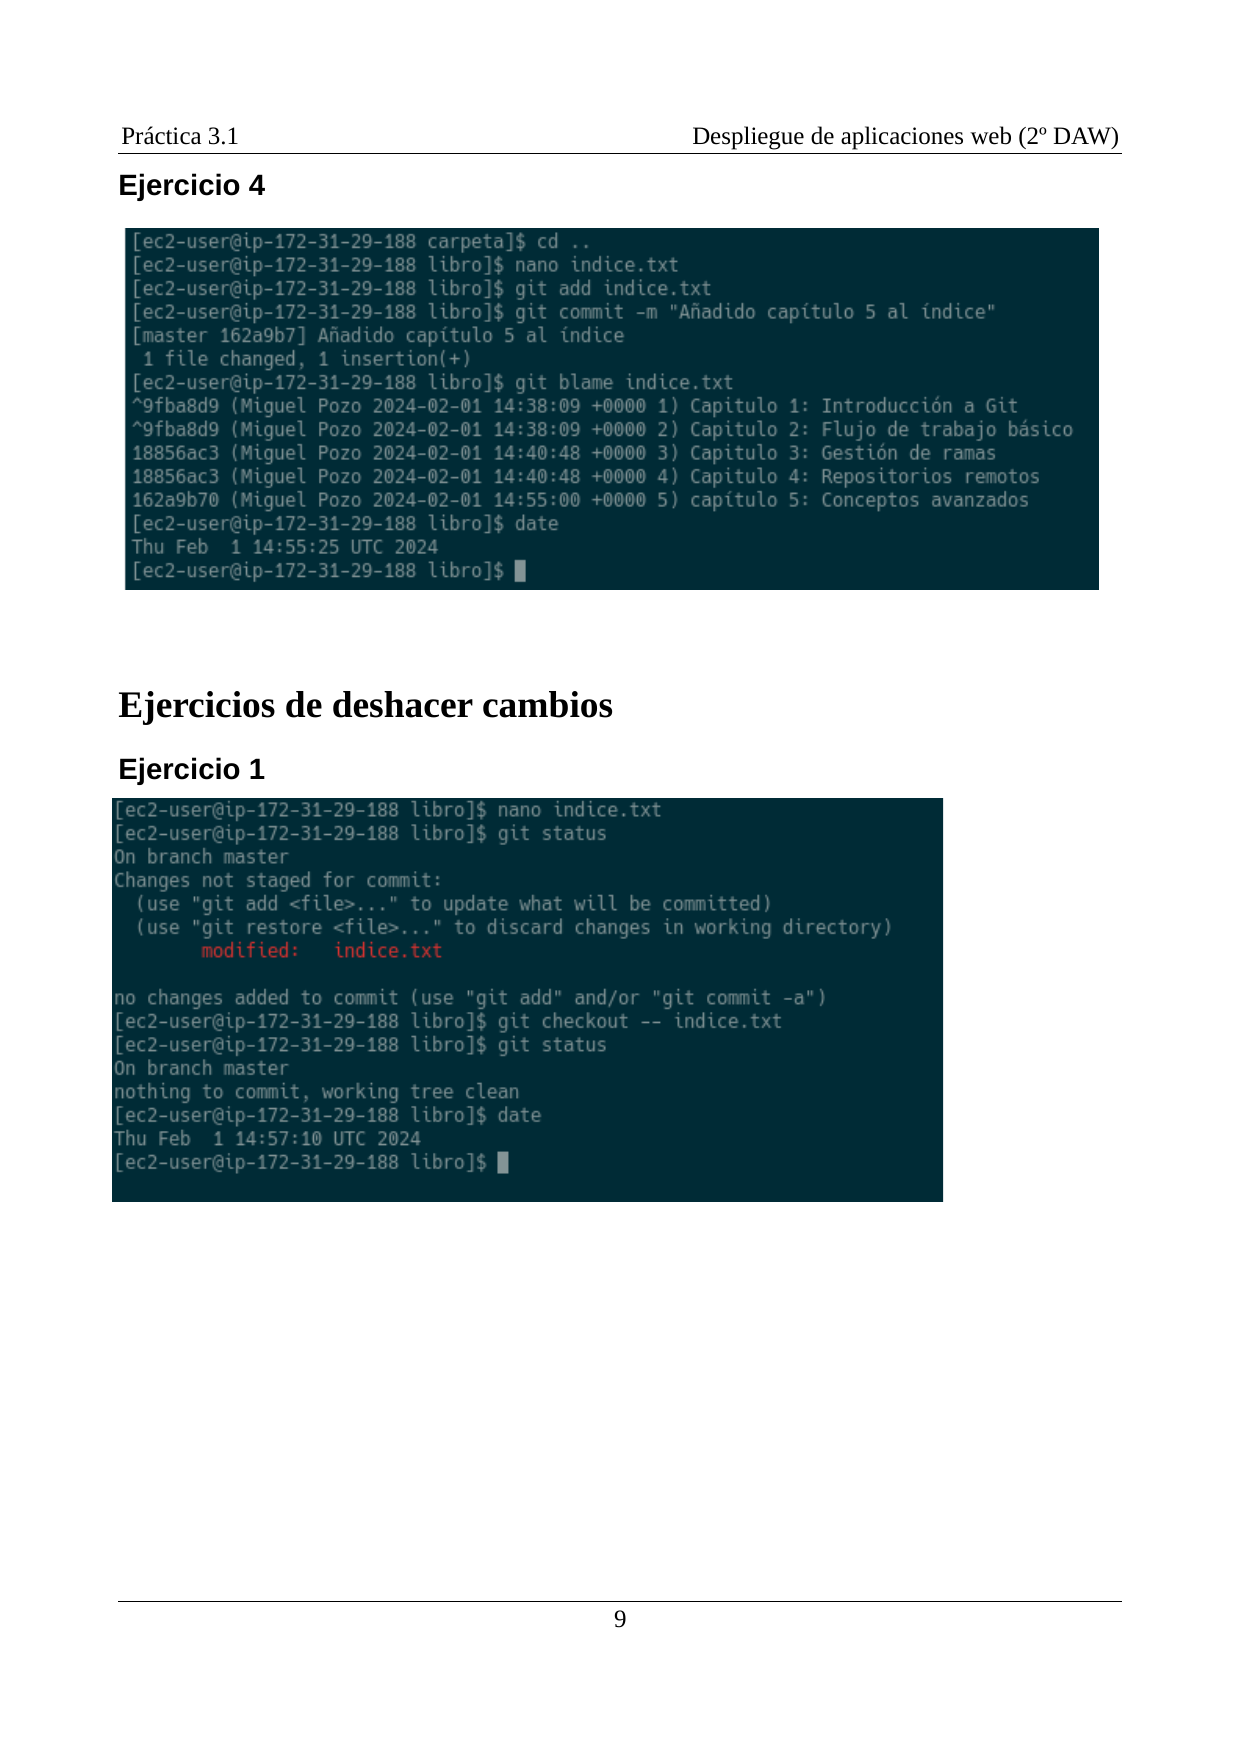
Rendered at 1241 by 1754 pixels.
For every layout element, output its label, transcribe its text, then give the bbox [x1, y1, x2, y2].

picture [428, 422, 438, 436]
picture [538, 237, 546, 248]
picture [254, 567, 272, 582]
picture [203, 1060, 212, 1074]
picture [714, 472, 722, 487]
picture [455, 1158, 464, 1169]
picture [298, 468, 305, 483]
picture [384, 493, 394, 506]
picture [673, 421, 677, 437]
picture [244, 280, 251, 295]
picture [335, 947, 343, 957]
picture [229, 375, 241, 392]
picture [484, 234, 491, 248]
picture [565, 829, 574, 840]
picture [922, 402, 929, 412]
picture [395, 234, 416, 248]
picture [302, 1155, 311, 1169]
picture [116, 994, 135, 1004]
picture [659, 399, 667, 412]
picture [229, 281, 241, 298]
picture [605, 261, 612, 271]
picture [515, 515, 536, 530]
picture [899, 496, 908, 506]
picture [412, 1036, 419, 1051]
picture [244, 233, 251, 248]
picture [527, 331, 536, 342]
picture [758, 444, 765, 459]
picture [477, 1154, 486, 1172]
picture [335, 1014, 342, 1028]
picture [280, 1014, 287, 1028]
picture [889, 402, 897, 412]
picture [331, 258, 339, 271]
picture [986, 399, 996, 412]
picture [276, 327, 284, 342]
picture [562, 331, 569, 342]
picture [411, 897, 419, 910]
picture [762, 991, 770, 1004]
picture [320, 540, 339, 553]
picture [679, 303, 722, 318]
picture [263, 540, 273, 553]
picture [254, 237, 272, 252]
picture [134, 562, 140, 580]
picture [378, 1108, 398, 1122]
picture [576, 923, 583, 934]
picture [714, 496, 722, 511]
picture [226, 829, 233, 840]
picture [429, 237, 436, 248]
picture [166, 305, 174, 318]
picture [314, 803, 321, 816]
picture [888, 308, 897, 318]
picture [540, 516, 546, 530]
picture [587, 919, 640, 938]
picture [944, 472, 951, 483]
picture [442, 378, 448, 389]
picture [138, 895, 142, 912]
picture [221, 355, 228, 365]
picture [373, 327, 394, 342]
picture [365, 331, 372, 342]
picture [320, 422, 339, 436]
picture [320, 446, 339, 459]
picture [498, 1107, 519, 1122]
picture [924, 472, 930, 483]
picture [160, 1130, 190, 1145]
subtitle Ejercicios de deshacer cambios [118, 682, 1122, 725]
picture [281, 1088, 288, 1098]
picture [258, 873, 265, 887]
picture [215, 900, 223, 910]
picture [191, 1017, 201, 1028]
picture [177, 540, 186, 553]
picture [670, 378, 677, 389]
picture [134, 515, 140, 533]
picture [472, 308, 481, 318]
picture [226, 1158, 232, 1169]
picture [521, 826, 528, 840]
picture [768, 308, 776, 318]
picture [499, 1041, 508, 1056]
picture [866, 496, 887, 511]
picture [802, 308, 809, 318]
picture [412, 989, 416, 1006]
picture [215, 923, 222, 934]
picture [302, 1108, 311, 1122]
picture [226, 1041, 245, 1056]
picture [450, 354, 459, 364]
picture [428, 469, 438, 483]
picture [423, 806, 431, 816]
picture [423, 994, 431, 1004]
picture [768, 496, 777, 506]
picture [767, 425, 777, 436]
picture [259, 947, 267, 957]
picture [736, 422, 743, 436]
picture [648, 284, 655, 295]
picture [511, 1041, 519, 1051]
picture [188, 350, 195, 365]
picture [758, 468, 765, 483]
picture [199, 493, 207, 506]
picture [125, 1017, 135, 1028]
picture [231, 328, 251, 342]
picture [440, 446, 447, 459]
picture [368, 947, 376, 957]
picture [527, 493, 536, 506]
picture [703, 281, 710, 295]
picture [351, 425, 361, 436]
picture [834, 402, 843, 412]
picture [265, 449, 273, 464]
picture [467, 825, 474, 843]
picture [115, 873, 124, 887]
picture [313, 1038, 321, 1051]
picture [987, 449, 995, 459]
picture [675, 994, 683, 1004]
picture [188, 308, 206, 318]
picture [149, 848, 157, 863]
picture [531, 923, 552, 934]
picture [160, 900, 179, 910]
picture [499, 1017, 508, 1032]
picture [116, 1153, 122, 1172]
picture [559, 422, 580, 436]
picture [191, 1111, 201, 1122]
picture [134, 374, 140, 392]
picture [1010, 469, 1016, 483]
picture [429, 303, 436, 318]
picture [134, 446, 142, 459]
picture [521, 1108, 528, 1122]
picture [149, 803, 156, 816]
picture [455, 920, 463, 934]
picture [739, 895, 760, 910]
picture [125, 829, 135, 840]
picture [204, 826, 223, 843]
picture [487, 919, 497, 934]
picture [477, 994, 486, 1009]
picture [451, 303, 470, 318]
picture [572, 261, 579, 271]
picture [229, 234, 241, 251]
picture [287, 281, 294, 295]
picture [630, 803, 638, 816]
picture [298, 397, 305, 412]
picture [880, 472, 886, 483]
picture [232, 397, 237, 414]
picture [521, 1038, 528, 1051]
picture [171, 829, 179, 840]
picture [521, 923, 528, 934]
picture [269, 1038, 277, 1051]
picture [834, 303, 841, 318]
picture [758, 421, 765, 436]
picture [138, 1111, 145, 1122]
picture [477, 1036, 486, 1054]
picture [477, 1013, 486, 1031]
picture [254, 284, 272, 299]
picture [473, 422, 481, 436]
picture [922, 422, 929, 436]
picture [390, 1088, 398, 1103]
picture [276, 258, 284, 271]
picture [932, 496, 941, 506]
picture [445, 829, 452, 840]
picture [406, 399, 416, 412]
picture [856, 402, 864, 412]
picture [455, 1111, 464, 1122]
picture [455, 829, 464, 840]
picture [265, 350, 295, 370]
picture [352, 305, 372, 318]
picture [978, 421, 982, 441]
picture [900, 303, 907, 318]
picture [254, 308, 272, 323]
picture [423, 1111, 430, 1122]
picture [143, 566, 163, 577]
picture [224, 853, 254, 863]
picture [379, 1088, 387, 1098]
picture [849, 923, 881, 938]
picture [575, 989, 606, 1004]
picture [440, 350, 445, 367]
picture [134, 493, 141, 506]
picture [369, 1088, 376, 1098]
picture [472, 566, 481, 577]
picture [171, 1088, 190, 1103]
picture [166, 516, 174, 530]
picture [396, 446, 403, 459]
picture [215, 1132, 223, 1145]
picture [527, 399, 547, 412]
picture [256, 425, 262, 436]
picture [386, 305, 416, 318]
picture [126, 806, 135, 816]
picture [429, 515, 437, 530]
picture [209, 563, 241, 580]
picture [845, 426, 854, 436]
picture [280, 826, 287, 840]
picture [138, 806, 145, 816]
picture [609, 991, 616, 1007]
picture [331, 234, 339, 248]
picture [345, 1038, 355, 1051]
picture [246, 1132, 256, 1145]
picture [134, 280, 140, 298]
picture [681, 281, 688, 295]
picture [434, 994, 453, 1004]
picture [188, 519, 206, 530]
picture [396, 469, 404, 483]
picture [445, 806, 453, 816]
picture [143, 469, 206, 483]
picture [202, 942, 234, 957]
picture [352, 281, 381, 295]
picture [543, 1041, 550, 1051]
picture [331, 305, 339, 318]
picture [661, 378, 667, 389]
picture [127, 1064, 135, 1074]
picture [440, 399, 447, 412]
picture [368, 1014, 375, 1028]
picture [708, 900, 716, 910]
picture [298, 375, 305, 389]
picture [708, 1017, 715, 1028]
picture [428, 540, 437, 553]
picture [396, 422, 404, 436]
picture [495, 374, 503, 392]
picture [752, 994, 760, 1004]
picture [823, 308, 832, 318]
picture [485, 256, 491, 274]
picture [351, 472, 361, 483]
picture [269, 1108, 277, 1122]
picture [268, 1064, 288, 1075]
picture [628, 374, 634, 389]
picture [412, 825, 419, 840]
picture [226, 1017, 233, 1028]
picture [526, 446, 547, 459]
picture [442, 280, 448, 295]
picture [423, 873, 430, 887]
picture [352, 496, 361, 506]
picture [225, 873, 232, 887]
picture [320, 352, 328, 365]
picture [582, 378, 613, 389]
picture [198, 355, 208, 365]
picture [298, 305, 305, 318]
picture [417, 355, 438, 365]
picture [806, 923, 815, 933]
picture [406, 540, 416, 553]
picture [517, 378, 525, 394]
picture [886, 919, 890, 935]
picture [298, 516, 306, 530]
picture [169, 923, 179, 934]
picture [302, 991, 309, 1004]
picture [143, 237, 163, 248]
picture [236, 829, 254, 844]
picture [520, 895, 552, 910]
picture [368, 876, 375, 887]
picture [714, 449, 722, 464]
picture [352, 449, 361, 459]
picture [352, 516, 372, 530]
picture [766, 896, 770, 911]
picture [247, 876, 254, 887]
picture [191, 1158, 201, 1169]
picture [975, 308, 985, 318]
picture [335, 994, 342, 1004]
picture [714, 402, 722, 417]
picture [473, 469, 481, 483]
picture [647, 258, 655, 271]
picture [171, 1041, 179, 1051]
picture [461, 399, 471, 412]
picture [241, 469, 252, 483]
picture [703, 375, 710, 389]
picture [866, 397, 886, 412]
picture [149, 826, 156, 840]
picture [587, 1013, 595, 1028]
picture [407, 331, 414, 342]
picture [156, 421, 162, 436]
picture [143, 284, 163, 295]
picture [384, 422, 394, 436]
picture [203, 1085, 211, 1098]
picture [413, 1153, 418, 1169]
picture [253, 328, 273, 342]
picture [747, 496, 755, 506]
picture [178, 355, 185, 365]
picture [423, 1041, 431, 1051]
picture [472, 261, 481, 271]
picture [520, 989, 552, 1004]
picture [517, 261, 558, 271]
picture [324, 895, 331, 910]
picture [1031, 472, 1038, 483]
picture [302, 1038, 311, 1051]
picture [386, 258, 416, 271]
picture [166, 421, 219, 436]
picture [232, 421, 236, 437]
picture [386, 234, 393, 248]
picture [269, 1155, 277, 1168]
picture [209, 258, 251, 274]
picture [125, 1111, 135, 1122]
picture [352, 563, 372, 577]
picture [302, 1132, 310, 1145]
picture [378, 1155, 398, 1169]
picture [725, 402, 732, 412]
picture [171, 1158, 179, 1169]
picture [254, 261, 272, 276]
picture [155, 397, 162, 412]
picture [191, 829, 201, 840]
picture [268, 942, 289, 957]
picture [335, 1108, 342, 1122]
picture [188, 237, 206, 248]
picture [395, 281, 416, 295]
picture [564, 1041, 574, 1051]
picture [116, 801, 123, 819]
picture [791, 399, 798, 412]
picture [816, 923, 835, 934]
picture [422, 900, 431, 910]
picture [504, 469, 514, 483]
picture [368, 1108, 375, 1122]
picture [424, 825, 431, 840]
picture [143, 422, 153, 436]
picture [680, 378, 690, 389]
picture [395, 375, 416, 389]
picture [429, 374, 437, 389]
picture [114, 1061, 124, 1075]
picture [484, 374, 491, 392]
picture [170, 1064, 200, 1075]
picture [374, 446, 382, 459]
picture [451, 562, 470, 577]
picture [521, 1014, 528, 1028]
picture [203, 848, 212, 863]
picture [468, 1153, 474, 1172]
picture [413, 1106, 418, 1122]
picture [149, 994, 156, 1004]
picture [615, 305, 622, 318]
picture [319, 281, 328, 295]
picture [911, 473, 915, 483]
picture [768, 402, 777, 412]
picture [473, 446, 481, 459]
picture [209, 493, 219, 506]
picture [331, 375, 339, 389]
picture [592, 469, 646, 483]
picture [559, 446, 580, 459]
picture [160, 989, 222, 1009]
picture [116, 1013, 122, 1031]
picture [166, 375, 174, 389]
picture [116, 1036, 123, 1054]
picture [209, 237, 228, 248]
picture [125, 1158, 135, 1169]
picture [504, 493, 514, 506]
picture [539, 375, 546, 389]
picture [727, 425, 733, 436]
picture [528, 308, 535, 318]
picture [473, 493, 481, 506]
picture [368, 803, 376, 816]
picture [127, 872, 146, 887]
picture [965, 402, 974, 412]
picture [526, 469, 547, 483]
picture [576, 826, 583, 840]
picture [741, 923, 748, 934]
picture [236, 1158, 254, 1173]
picture [319, 563, 328, 577]
picture [302, 826, 311, 840]
picture [702, 402, 711, 412]
picture [395, 516, 416, 530]
picture [345, 994, 377, 1004]
picture [247, 923, 256, 933]
picture [822, 469, 874, 487]
picture [373, 540, 383, 553]
picture [455, 1041, 464, 1051]
picture [489, 994, 497, 1004]
picture [368, 1038, 376, 1051]
picture [345, 1014, 355, 1028]
picture [598, 895, 605, 910]
picture [495, 303, 503, 321]
picture [160, 1064, 168, 1075]
picture [276, 402, 295, 412]
picture [472, 284, 481, 295]
picture [116, 1106, 122, 1125]
picture [259, 1155, 265, 1169]
picture [434, 1154, 442, 1169]
picture [341, 496, 349, 506]
picture [790, 446, 799, 459]
picture [592, 446, 646, 459]
picture [477, 825, 486, 843]
picture [334, 900, 355, 910]
picture [553, 919, 563, 934]
picture [932, 396, 941, 412]
picture [259, 826, 266, 840]
picture [529, 378, 536, 389]
picture [276, 305, 284, 318]
picture [352, 402, 361, 412]
picture [188, 378, 206, 389]
picture [548, 233, 558, 248]
picture [287, 516, 294, 530]
picture [134, 327, 140, 345]
picture [352, 258, 372, 271]
picture [555, 806, 562, 816]
picture [228, 516, 241, 533]
picture [727, 472, 733, 483]
picture [575, 900, 595, 910]
picture [1009, 420, 1038, 436]
picture [796, 923, 803, 934]
picture [334, 876, 354, 887]
picture [725, 491, 732, 506]
picture [276, 496, 295, 506]
picture [730, 919, 738, 934]
picture [203, 876, 223, 887]
picture [352, 234, 381, 248]
picture [298, 234, 305, 248]
picture [161, 1088, 168, 1098]
picture [235, 989, 289, 1004]
picture [166, 397, 219, 412]
picture [276, 234, 284, 248]
picture [149, 900, 157, 910]
picture [384, 399, 394, 412]
picture [975, 472, 1007, 483]
picture [439, 237, 458, 248]
picture [241, 446, 262, 459]
picture [138, 919, 142, 935]
picture [269, 1132, 278, 1145]
picture [182, 829, 189, 840]
picture [280, 920, 287, 934]
picture [588, 806, 595, 816]
picture [171, 1111, 179, 1122]
picture [166, 234, 174, 248]
picture [280, 1108, 287, 1122]
picture [276, 449, 295, 459]
picture [768, 449, 777, 459]
picture [236, 1111, 254, 1126]
picture [718, 897, 726, 910]
picture [725, 308, 733, 318]
picture [445, 1017, 453, 1028]
picture [209, 519, 225, 530]
picture [932, 472, 941, 483]
picture [241, 493, 261, 506]
picture [143, 446, 206, 459]
picture [888, 493, 896, 506]
picture [116, 825, 123, 843]
picture [396, 493, 403, 506]
picture [280, 1038, 288, 1051]
picture [134, 256, 140, 274]
picture [659, 422, 667, 436]
picture [538, 493, 547, 506]
picture [380, 994, 387, 1004]
picture [701, 425, 711, 436]
picture [319, 258, 328, 271]
picture [728, 1017, 738, 1028]
picture [565, 801, 584, 816]
picture [134, 233, 140, 251]
picture [445, 1111, 453, 1121]
picture [259, 1014, 266, 1028]
picture [127, 1130, 135, 1145]
picture [204, 1155, 223, 1172]
picture [495, 493, 503, 506]
picture [659, 446, 668, 459]
picture [500, 923, 507, 934]
picture [823, 399, 830, 412]
picture [954, 449, 985, 459]
picture [115, 1132, 124, 1145]
picture [346, 942, 365, 957]
picture [384, 469, 394, 483]
picture [691, 399, 700, 412]
picture [495, 562, 503, 580]
picture [734, 303, 755, 318]
picture [609, 895, 616, 910]
picture [132, 538, 164, 553]
picture [209, 284, 228, 295]
picture [736, 469, 743, 483]
picture [714, 425, 722, 440]
picture [171, 806, 179, 816]
picture [539, 327, 546, 342]
picture [254, 378, 272, 393]
picture [606, 280, 612, 295]
picture [844, 308, 854, 318]
picture [265, 472, 273, 488]
picture [900, 402, 907, 412]
picture [823, 422, 831, 436]
picture [149, 1108, 156, 1122]
picture [335, 826, 342, 840]
picture [495, 515, 503, 533]
picture [226, 1111, 233, 1122]
picture [276, 563, 284, 577]
picture [559, 399, 580, 412]
picture [241, 422, 252, 436]
picture [352, 355, 371, 365]
picture [659, 258, 677, 271]
picture [505, 328, 514, 342]
picture [554, 1038, 561, 1051]
picture [673, 444, 677, 461]
picture [647, 308, 657, 318]
picture [637, 374, 656, 389]
picture [386, 563, 394, 577]
picture [281, 1132, 288, 1145]
picture [434, 825, 442, 840]
picture [608, 806, 618, 816]
picture [986, 425, 996, 436]
picture [708, 994, 715, 1004]
picture [499, 991, 506, 1004]
picture [203, 923, 212, 938]
picture [143, 378, 163, 389]
picture [504, 422, 514, 436]
picture [867, 305, 875, 318]
picture [495, 280, 503, 298]
picture [145, 352, 152, 365]
picture [735, 399, 743, 412]
picture [943, 425, 952, 436]
picture [209, 305, 251, 321]
picture [410, 1132, 420, 1145]
picture [844, 399, 852, 412]
picture [258, 850, 265, 863]
picture [641, 803, 660, 816]
picture [487, 897, 495, 910]
picture [642, 923, 649, 934]
picture [747, 402, 755, 412]
picture [395, 563, 416, 577]
picture [747, 473, 755, 483]
picture [605, 308, 612, 318]
picture [691, 422, 700, 436]
picture [434, 1013, 442, 1028]
picture [587, 1041, 605, 1051]
picture [614, 331, 624, 342]
picture [529, 284, 536, 295]
picture [465, 350, 469, 367]
picture [443, 567, 448, 577]
picture [138, 1135, 146, 1145]
picture [820, 989, 824, 1005]
picture [631, 895, 651, 910]
picture [686, 991, 693, 1004]
picture [429, 256, 436, 271]
picture [423, 1158, 430, 1169]
picture [378, 826, 398, 840]
picture [269, 1014, 277, 1028]
picture [408, 355, 415, 365]
picture [418, 540, 425, 553]
picture [254, 540, 262, 553]
picture [767, 472, 777, 483]
picture [258, 1061, 265, 1075]
picture [237, 1132, 245, 1145]
picture [933, 303, 952, 318]
picture [922, 303, 930, 318]
picture [595, 331, 602, 342]
picture [467, 1036, 474, 1054]
picture [719, 1017, 726, 1028]
picture [691, 285, 700, 295]
picture [477, 801, 486, 819]
picture [747, 426, 755, 436]
picture [1009, 399, 1016, 412]
picture [664, 994, 672, 1009]
picture [224, 1064, 254, 1075]
picture [302, 803, 311, 816]
picture [232, 444, 237, 461]
picture [455, 1017, 464, 1028]
picture [455, 806, 464, 816]
picture [440, 493, 447, 506]
picture [428, 399, 438, 412]
picture [312, 923, 322, 934]
picture [495, 399, 503, 412]
picture [539, 281, 546, 295]
subtitle Ejercicio 4 [118, 167, 1122, 201]
picture [287, 563, 294, 577]
picture [335, 1155, 342, 1169]
picture [461, 469, 471, 483]
picture [1053, 425, 1060, 436]
picture [440, 261, 448, 271]
picture [345, 826, 355, 840]
picture [944, 449, 952, 459]
picture [598, 806, 605, 816]
picture [143, 261, 162, 271]
picture [888, 421, 908, 436]
picture [812, 305, 819, 318]
picture [324, 872, 331, 887]
picture [378, 923, 398, 934]
picture [445, 895, 486, 915]
picture [204, 1108, 223, 1125]
picture [314, 900, 321, 910]
picture [762, 1014, 780, 1028]
picture [560, 374, 569, 389]
picture [259, 1038, 267, 1051]
picture [114, 850, 124, 863]
picture [386, 281, 393, 295]
picture [269, 872, 310, 891]
picture [345, 1155, 355, 1169]
picture [149, 1083, 157, 1098]
picture [178, 328, 184, 342]
picture [571, 327, 591, 342]
picture [877, 443, 897, 459]
picture [735, 493, 743, 506]
picture [977, 496, 984, 506]
picture [241, 399, 262, 412]
picture [257, 923, 276, 934]
picture [504, 399, 514, 412]
picture [857, 421, 862, 441]
picture [297, 540, 306, 553]
picture [138, 829, 145, 840]
picture [725, 449, 732, 459]
picture [334, 1132, 354, 1145]
picture [559, 469, 580, 483]
picture [499, 829, 508, 844]
picture [245, 378, 251, 389]
picture [331, 516, 339, 530]
picture [834, 421, 842, 436]
picture [225, 897, 232, 910]
picture [351, 540, 372, 553]
picture [955, 421, 974, 436]
picture [695, 923, 716, 934]
picture [423, 1088, 431, 1098]
picture [182, 1041, 201, 1051]
picture [358, 919, 365, 934]
picture [462, 237, 481, 252]
picture [412, 801, 419, 816]
picture [674, 900, 705, 910]
picture [571, 308, 602, 318]
picture [933, 426, 937, 436]
picture [331, 281, 339, 295]
picture [236, 1017, 254, 1032]
picture [510, 923, 518, 934]
picture [290, 923, 310, 934]
picture [538, 305, 546, 318]
picture [374, 422, 382, 436]
picture [116, 1088, 135, 1098]
picture [461, 422, 471, 436]
picture [265, 425, 273, 441]
picture [789, 469, 799, 483]
picture [319, 305, 328, 318]
picture [735, 446, 743, 459]
picture [434, 1107, 442, 1122]
picture [396, 540, 403, 553]
picture [658, 469, 667, 483]
picture [280, 1155, 287, 1169]
picture [702, 449, 711, 459]
picture [675, 923, 683, 934]
picture [287, 375, 294, 389]
picture [374, 399, 382, 412]
picture [440, 469, 448, 483]
picture [259, 1108, 265, 1122]
picture [822, 446, 852, 459]
picture [639, 280, 645, 295]
picture [592, 493, 646, 506]
picture [318, 327, 361, 342]
picture [911, 496, 918, 506]
picture [204, 1014, 223, 1031]
picture [143, 519, 163, 530]
picture [560, 308, 568, 318]
picture [379, 947, 386, 957]
picture [729, 897, 737, 910]
picture [592, 399, 646, 412]
picture [559, 493, 580, 506]
picture [334, 923, 344, 932]
picture [665, 919, 672, 934]
picture [955, 308, 962, 318]
picture [166, 258, 174, 271]
picture [188, 566, 206, 577]
picture [170, 853, 200, 863]
picture [373, 352, 403, 365]
picture [719, 923, 727, 934]
picture [701, 472, 711, 483]
picture [287, 305, 295, 318]
picture [291, 1085, 298, 1098]
picture [406, 493, 416, 506]
picture [560, 280, 591, 295]
picture [1044, 421, 1050, 436]
picture [619, 994, 639, 1004]
picture [498, 1152, 508, 1173]
picture [322, 1088, 354, 1098]
picture [434, 801, 442, 816]
picture [222, 328, 229, 342]
picture [313, 1155, 320, 1169]
picture [226, 806, 245, 821]
picture [149, 1060, 157, 1075]
picture [999, 402, 1006, 412]
picture [484, 562, 491, 580]
picture [298, 563, 306, 577]
picture [495, 446, 503, 459]
picture [320, 469, 339, 483]
picture [320, 399, 339, 412]
picture [495, 422, 503, 436]
picture [758, 491, 764, 506]
picture [384, 446, 394, 459]
picture [597, 1014, 627, 1028]
picture [342, 355, 349, 365]
picture [245, 519, 251, 530]
picture [254, 520, 272, 534]
picture [214, 1088, 223, 1098]
picture [341, 402, 349, 412]
picture [686, 1013, 705, 1028]
picture [451, 328, 458, 342]
picture [232, 540, 240, 553]
picture [517, 284, 525, 300]
picture [451, 256, 470, 271]
picture [390, 991, 397, 1004]
picture [725, 375, 732, 389]
picture [166, 281, 174, 295]
picture [379, 1132, 398, 1145]
picture [495, 256, 503, 274]
picture [335, 1038, 343, 1051]
picture [954, 496, 974, 506]
picture [331, 563, 339, 577]
picture [417, 331, 438, 346]
picture [276, 425, 295, 436]
picture [966, 473, 970, 483]
picture [182, 1158, 189, 1169]
picture [473, 399, 481, 412]
picture [495, 469, 503, 483]
picture [236, 1088, 243, 1098]
picture [386, 375, 394, 389]
picture [472, 519, 481, 530]
picture [246, 567, 251, 577]
picture [548, 519, 558, 530]
picture [378, 1038, 398, 1051]
picture [320, 493, 339, 506]
picture [188, 284, 206, 295]
picture [374, 469, 382, 483]
picture [171, 1017, 179, 1028]
picture [487, 1088, 519, 1098]
picture [413, 872, 420, 887]
picture [386, 516, 394, 530]
picture [911, 402, 918, 412]
picture [149, 1155, 156, 1169]
picture [298, 327, 305, 345]
picture [466, 1088, 474, 1098]
picture [451, 515, 466, 530]
picture [543, 829, 550, 840]
picture [209, 378, 225, 389]
picture [673, 468, 677, 484]
picture [1063, 425, 1073, 436]
picture [276, 375, 284, 389]
picture [259, 803, 266, 816]
picture [160, 853, 168, 863]
picture [134, 469, 142, 483]
picture [127, 853, 135, 863]
picture [604, 331, 611, 342]
picture [143, 331, 173, 342]
picture [246, 1088, 278, 1098]
picture [232, 491, 237, 508]
picture [517, 233, 525, 251]
picture [498, 900, 508, 910]
picture [335, 803, 355, 816]
picture [203, 900, 212, 915]
picture [412, 1085, 419, 1098]
picture [166, 350, 173, 365]
picture [615, 280, 634, 295]
picture [465, 923, 475, 934]
picture [499, 806, 541, 816]
picture [406, 469, 416, 483]
picture [790, 422, 798, 436]
picture [138, 1017, 145, 1028]
picture [396, 399, 403, 412]
picture [313, 1014, 321, 1028]
picture [247, 896, 278, 910]
picture [265, 402, 273, 417]
picture [554, 826, 561, 840]
picture [413, 1013, 419, 1028]
picture [269, 826, 277, 840]
picture [133, 421, 141, 426]
picture [451, 374, 466, 389]
picture [468, 1106, 474, 1125]
picture [345, 1108, 355, 1122]
picture [461, 493, 471, 506]
picture [822, 493, 863, 506]
picture [341, 449, 349, 459]
picture [428, 446, 438, 459]
picture [298, 258, 305, 271]
picture [319, 375, 328, 389]
picture [751, 923, 771, 938]
picture [625, 261, 635, 271]
picture [582, 257, 602, 271]
picture [232, 350, 262, 365]
picture [287, 258, 295, 271]
picture [160, 923, 167, 934]
picture [204, 1038, 223, 1054]
picture [342, 472, 349, 483]
picture [965, 308, 973, 318]
picture [944, 402, 952, 412]
picture [149, 923, 157, 934]
picture [182, 1111, 189, 1122]
picture [209, 469, 219, 483]
picture [442, 327, 448, 342]
picture [445, 1158, 453, 1168]
picture [504, 446, 514, 459]
picture [783, 919, 793, 934]
picture [478, 1083, 485, 1098]
picture [143, 308, 162, 318]
picture [702, 496, 711, 506]
picture [210, 446, 219, 459]
picture [406, 446, 416, 459]
picture [855, 446, 863, 459]
picture [133, 398, 153, 412]
picture [428, 493, 438, 506]
picture [166, 491, 197, 506]
picture [511, 1017, 518, 1028]
picture [659, 493, 667, 506]
picture [143, 493, 163, 506]
picture [346, 919, 353, 934]
picture [899, 472, 908, 483]
subtitle Ejercicio 1 [118, 752, 1122, 786]
picture [462, 332, 470, 342]
picture [485, 303, 491, 321]
picture [357, 1083, 365, 1098]
picture [675, 1013, 682, 1028]
picture [187, 331, 206, 342]
picture [572, 374, 579, 389]
picture [166, 563, 174, 577]
picture [494, 237, 503, 248]
picture [467, 1013, 474, 1031]
picture [237, 947, 245, 957]
picture [664, 900, 671, 910]
picture [298, 281, 305, 295]
picture [691, 446, 700, 459]
picture [517, 308, 525, 323]
picture [149, 1038, 157, 1051]
picture [794, 994, 804, 1004]
picture [445, 1041, 453, 1051]
picture [374, 493, 382, 506]
picture [473, 327, 480, 342]
picture [247, 942, 255, 957]
picture [429, 562, 437, 577]
picture [268, 853, 289, 863]
picture [747, 449, 755, 459]
picture [467, 801, 474, 819]
picture [910, 444, 930, 459]
picture [839, 920, 846, 934]
picture [232, 468, 236, 484]
picture [527, 422, 547, 436]
picture [451, 280, 469, 295]
picture [302, 1014, 311, 1028]
picture [378, 1014, 398, 1028]
picture [554, 1013, 583, 1028]
picture [319, 516, 328, 530]
picture [531, 1111, 541, 1122]
picture [276, 516, 284, 530]
picture [691, 469, 700, 483]
picture [867, 449, 875, 459]
picture [484, 280, 491, 298]
picture [779, 308, 799, 323]
picture [388, 947, 398, 957]
picture [406, 422, 415, 436]
picture [265, 496, 273, 511]
picture [188, 261, 206, 271]
picture [442, 519, 448, 530]
picture [866, 425, 876, 436]
picture [673, 491, 677, 508]
picture [1019, 472, 1029, 483]
picture [411, 944, 441, 957]
picture [515, 560, 525, 582]
picture [187, 538, 208, 553]
picture [352, 375, 381, 389]
picture [461, 446, 471, 459]
picture [713, 379, 722, 389]
picture [658, 284, 668, 295]
picture [423, 1013, 430, 1028]
picture [149, 1014, 156, 1028]
picture [553, 897, 561, 910]
picture [312, 1132, 322, 1145]
picture [314, 826, 321, 840]
picture [484, 515, 491, 533]
picture [204, 803, 223, 819]
picture [751, 1014, 759, 1028]
picture [401, 1132, 409, 1145]
picture [256, 472, 262, 483]
picture [477, 1107, 486, 1125]
picture [483, 331, 492, 342]
picture [429, 280, 436, 295]
picture [368, 1155, 375, 1169]
picture [987, 492, 1027, 506]
picture [506, 233, 513, 251]
picture [511, 829, 518, 840]
picture [890, 469, 896, 483]
picture [269, 803, 277, 816]
picture [149, 876, 179, 891]
picture [298, 491, 305, 506]
picture [138, 1158, 145, 1169]
picture [138, 1041, 145, 1051]
picture [718, 994, 749, 1004]
picture [286, 540, 295, 553]
picture [378, 803, 398, 816]
picture [943, 496, 952, 506]
picture [287, 328, 294, 342]
picture [440, 422, 448, 436]
picture [276, 472, 295, 483]
picture [313, 1108, 320, 1122]
picture [440, 308, 448, 318]
picture [369, 919, 375, 934]
picture [182, 1017, 189, 1028]
picture [280, 803, 288, 816]
picture [276, 281, 284, 295]
picture [368, 826, 376, 840]
picture [134, 303, 140, 321]
picture [592, 422, 646, 436]
picture [287, 234, 294, 248]
picture [432, 1088, 453, 1098]
picture [615, 261, 622, 271]
picture [356, 1132, 365, 1145]
picture [378, 876, 409, 887]
picture [790, 493, 799, 506]
picture [434, 1036, 442, 1051]
picture [543, 1017, 550, 1028]
picture [138, 1085, 145, 1098]
picture [758, 397, 765, 412]
picture [312, 994, 322, 1004]
picture [225, 920, 232, 934]
picture [290, 895, 309, 910]
picture [182, 806, 201, 816]
picture [692, 496, 699, 506]
picture [298, 444, 305, 459]
picture [587, 829, 605, 840]
picture [319, 234, 328, 248]
picture [182, 876, 189, 887]
picture [673, 397, 677, 414]
picture [298, 421, 305, 436]
picture [342, 425, 349, 436]
picture [472, 378, 481, 389]
picture [576, 1038, 583, 1051]
picture [126, 1041, 135, 1051]
